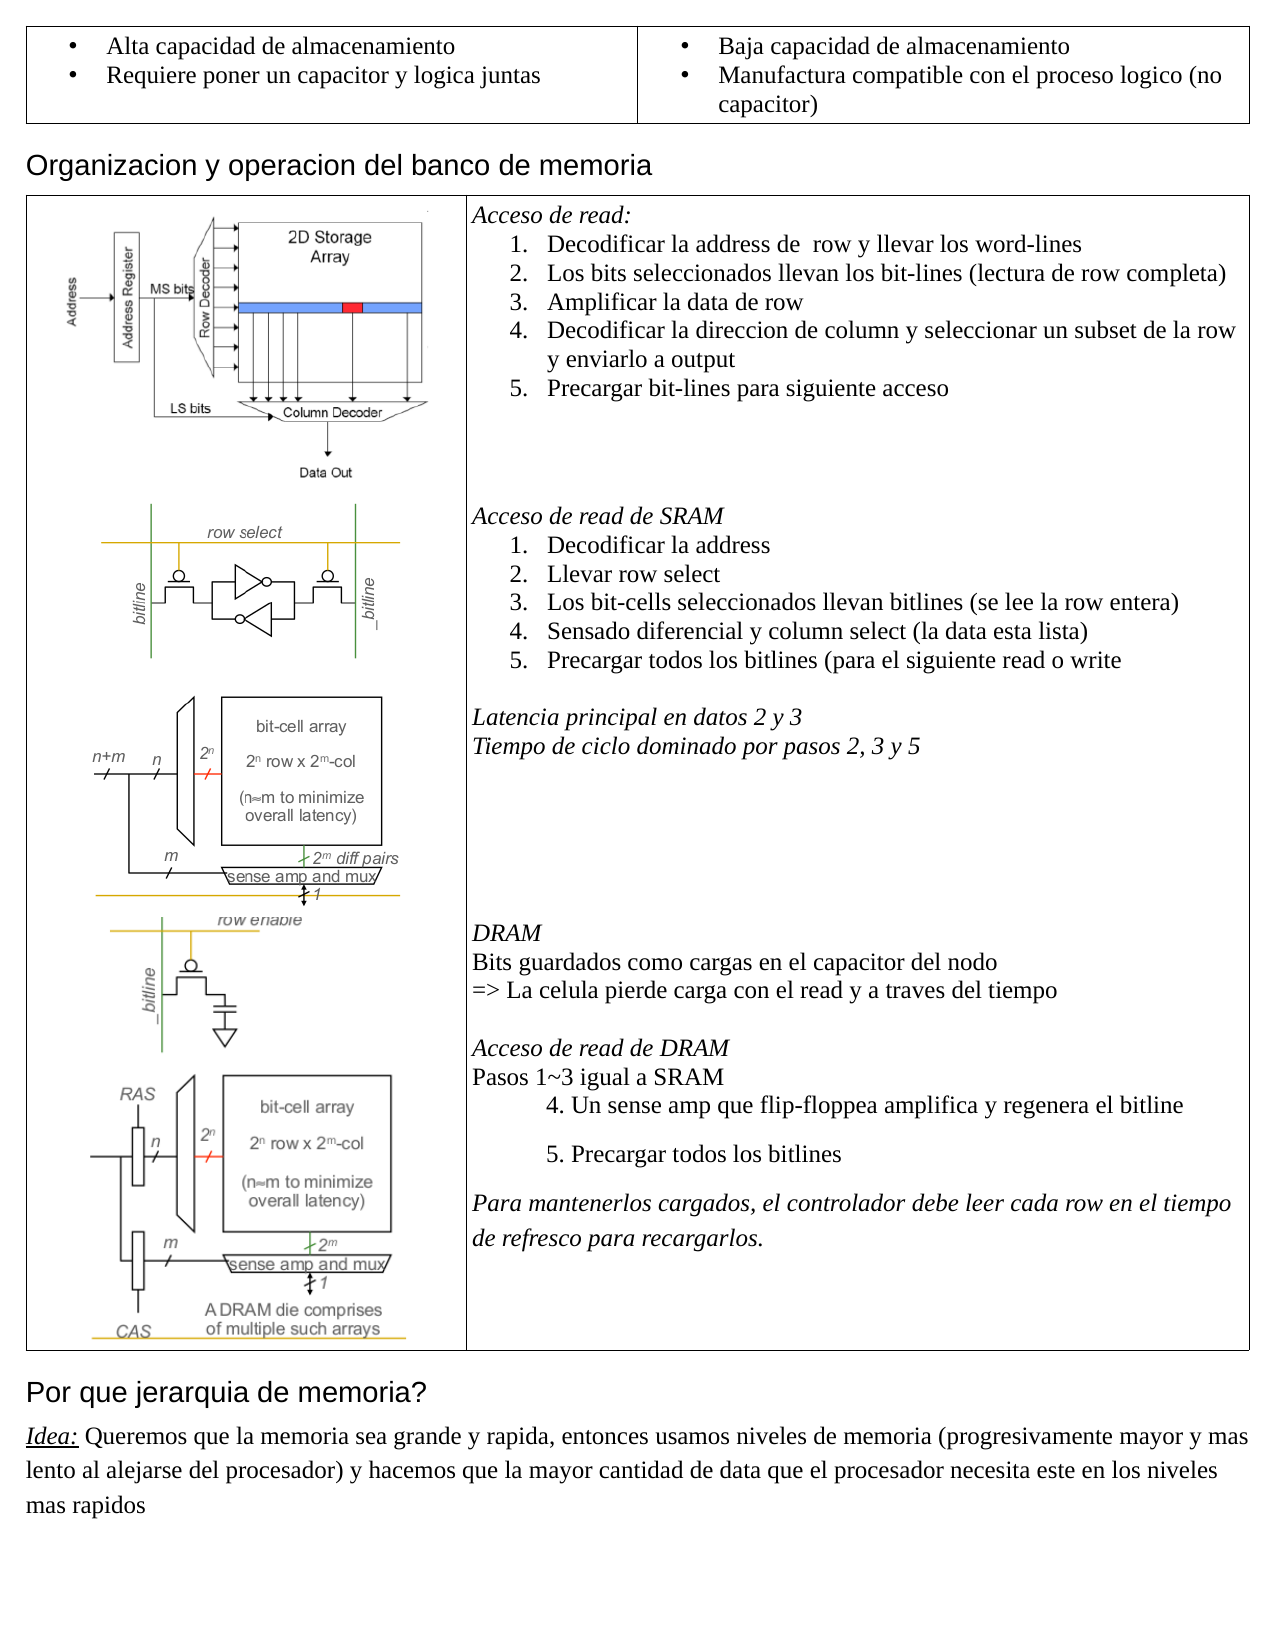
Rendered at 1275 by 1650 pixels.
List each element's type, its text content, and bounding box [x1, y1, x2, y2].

table_cell DRAM Bits guardados como cargas en el capacitor del nodo => La celula pierde carga con el read y a traves del tiempo Acceso de read de DRAM Pasos 1~3 igual a SRAM 4. Un sense amp que flip-floppea amplifica y regenera el bitline 5. Precargar todos los bitlines Para mantenerlos cargados, el controlador debe leer cada row en el tiempo de refresco para recargarlos. [467, 912, 1249, 1350]
table_cell Acceso mas lento (Requiere refresh) Alta densidad (1T 1C) Costo menor Consumo minimo Alta capacidad de almacenamiento Requiere poner un capacitor y logica juntas [27, 27, 637, 123]
picture [91, 501, 400, 907]
subtitle Organizacion y operacion del banco de memoria [26, 148, 1249, 182]
table_cell Acceso mas rapido (No necesita refresh) Menor densidad (6 T) Costo mayor Consumo alto Baja capacidad de almacenamiento Manufactura compatible con el proceso logico (no capacitor) [638, 27, 1249, 123]
picture [85, 917, 407, 1345]
table_cell [27, 912, 466, 1350]
text Idea: Queremos que la memoria sea grande y rapida, entonces usamos niveles de memoria (progresivamente mayor y mas lento al alejarse del procesador) y hacemos que la mayor cantidad de data que el procesador necesita este en los niveles mas rapidos [26, 1421, 1249, 1519]
subtitle Por que jerarquia de memoria? [26, 1375, 1249, 1409]
table_cell Acceso de read de SRAM Decodificar la address Llevar row select Los bit-cells seleccionados llevan bitlines (se lee la row entera) Sensado diferencial y column select (la data esta lista) Precargar todos los bitlines (para el siguiente read o write Latencia principal en datos 2 y 3 Tiempo de ciclo dominado por pasos 2, 3 y 5 [467, 496, 1249, 912]
table_header [27, 196, 466, 496]
table_cell [27, 496, 466, 912]
table_header Acceso de read: Decodificar la address de row y llevar los word-lines Los bits seleccionados llevan los bit-lines (lectura de row completa) Amplificar la data de row Decodificar la direccion de column y seleccionar un subset de la row y enviarlo a output Precargar bit-lines para siguiente acceso [467, 196, 1249, 496]
picture [52, 200, 440, 490]
